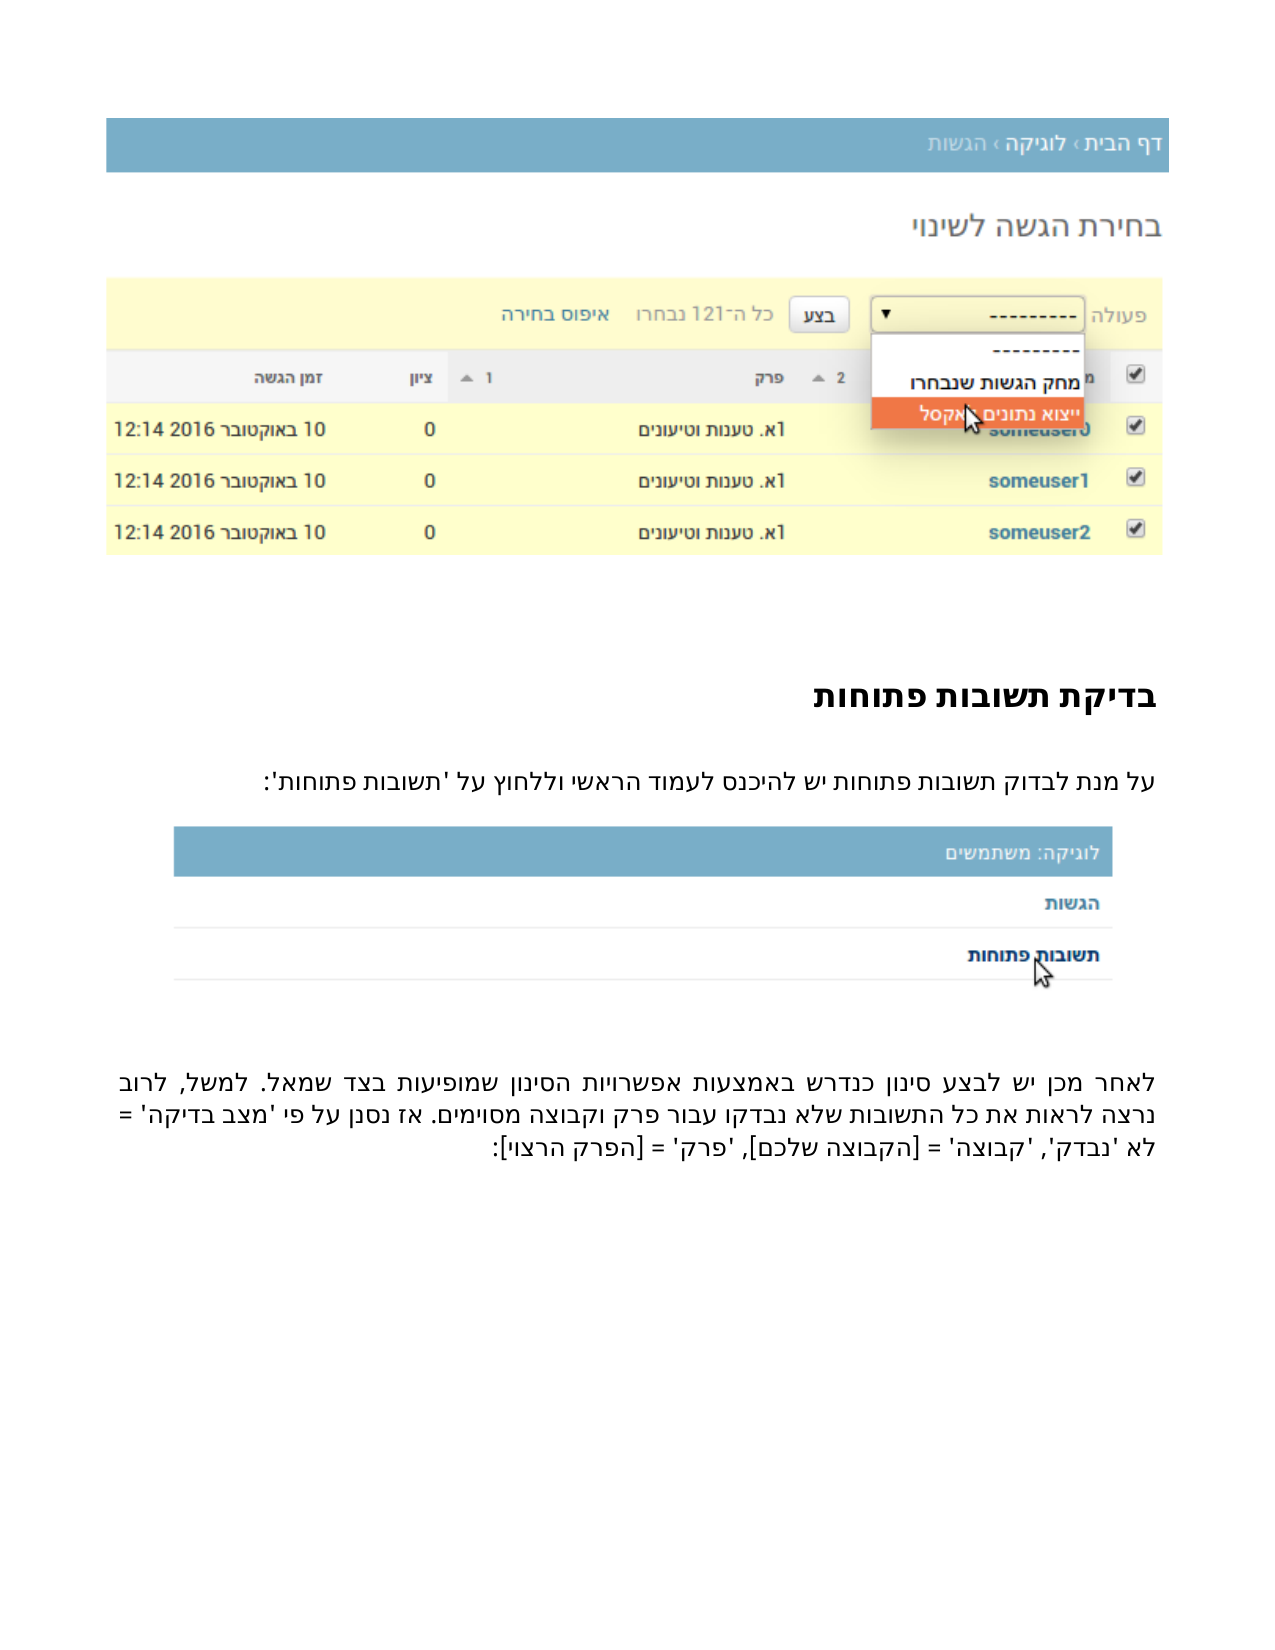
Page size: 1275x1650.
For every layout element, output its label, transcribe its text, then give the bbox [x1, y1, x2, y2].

picture [106, 118, 1169, 555]
subtitle בדיקת תשובות פתוחות [118, 677, 1157, 721]
text לאחר מכן יש לבצע סינון כנדרש באמצעות אפשרויות הסינון שמופיעות בצד שמאל. למשל, לרוב נרצה לראות את כל התשובות שלא נבדקו עבור פרק וקבוצה מסוימים. אז נסנן על פי 'מצב בדיקה' = לא 'נבדק', 'קבוצה' = [הקבוצה שלכם], 'פרק' = [הפרק הרצוי]: [118, 1068, 1157, 1166]
picture [157, 800, 1118, 1001]
text על מנת לבדוק תשובות פתוחות יש להיכנס לעמוד הראשי וללחוץ על 'תשובות פתוחות': [118, 768, 1157, 800]
